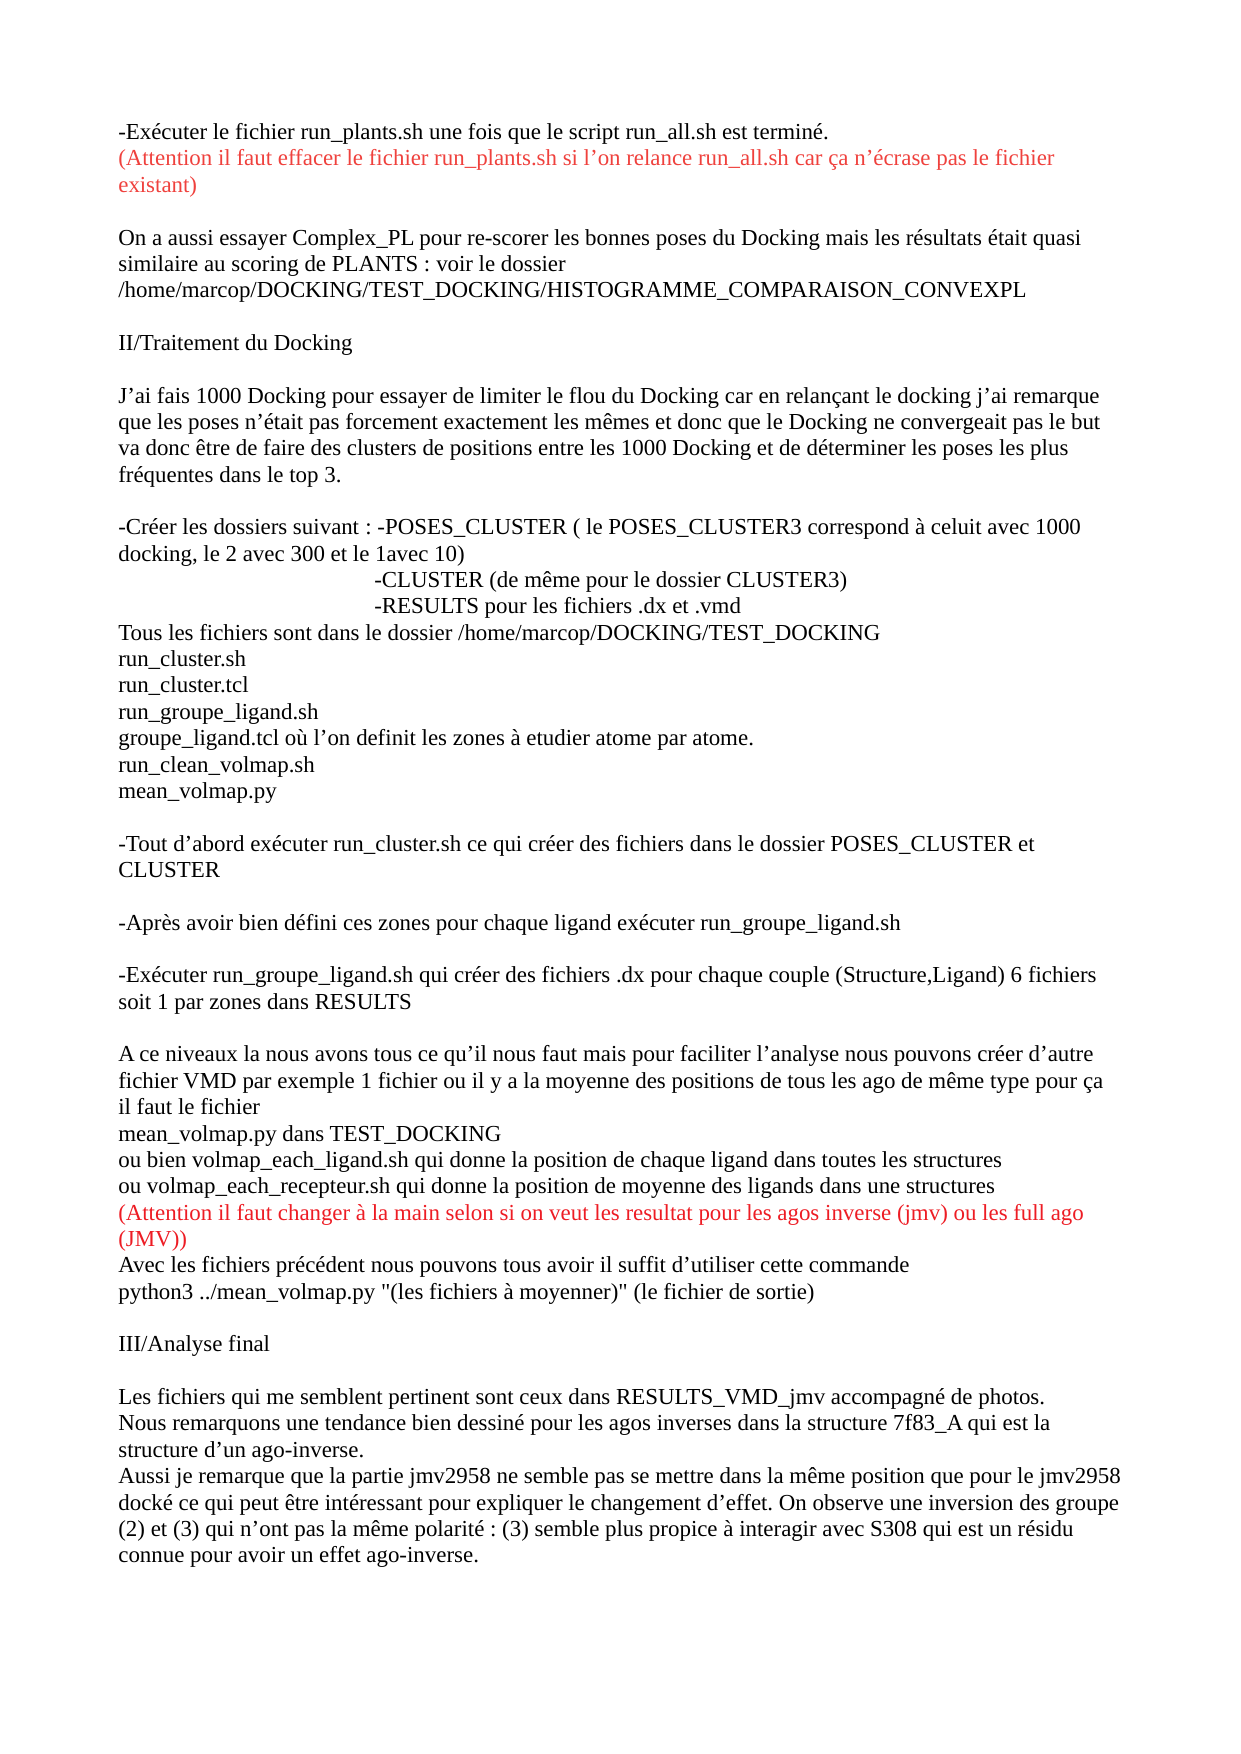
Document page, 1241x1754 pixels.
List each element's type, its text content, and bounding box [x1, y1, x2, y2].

text groupe_ligand.tcl où l’on definit les zones à etudier atome par atome. [118, 724, 1122, 751]
text mean_volmap.py [118, 777, 1122, 803]
text On a aussi essayer Complex_PL pour re-scorer les bonnes poses du Docking mais les résultats était quasi similaire au scoring de PLANTS : voir le dossier [118, 223, 1122, 276]
text -Tout d’abord exécuter run_cluster.sh ce qui créer des fichiers dans le dossier POSES_CLUSTER et CLUSTER [118, 830, 1122, 882]
text /home/marcop/DOCKING/TEST_DOCKING/HISTOGRAMME_COMPARAISON_CONVEXPL [118, 276, 1122, 303]
text run_groupe_ligand.sh [118, 698, 1122, 724]
text Aussi je remarque que la partie jmv2958 ne semble pas se mettre dans la même position que pour le jmv2958 docké ce qui peut être intéressant pour expliquer le changement d’effet. On observe une inversion des groupe (2) et (3) qui n’ont pas la même polarité : (3) semble plus propice à interagir avec S308 qui est un résidu connue pour avoir un effet ago-inverse. [118, 1462, 1122, 1568]
text -Exécuter le fichier run_plants.sh une fois que le script run_all.sh est terminé. [118, 118, 1122, 144]
text run_cluster.tcl [118, 672, 1122, 698]
text Nous remarquons une tendance bien dessiné pour les agos inverses dans la structure 7f83_A qui est la structure d’un ago-inverse. [118, 1409, 1122, 1462]
text python3 ../mean_volmap.py "(les fichiers à moyenner)" (le fichier de sortie) [118, 1278, 1122, 1304]
text III/Analyse final [118, 1330, 1122, 1357]
text (Attention il faut effacer le fichier run_plants.sh si l’on relance run_all.sh car ça n’écrase pas le fichier existant) [118, 144, 1122, 197]
text Tous les fichiers sont dans le dossier /home/marcop/DOCKING/TEST_DOCKING [118, 619, 1122, 645]
text mean_volmap.py dans TEST_DOCKING [118, 1119, 1122, 1146]
text run_clean_volmap.sh [118, 751, 1122, 777]
text ou volmap_each_recepteur.sh qui donne la position de moyenne des ligands dans une structures [118, 1172, 1122, 1199]
text Avec les fichiers précédent nous pouvons tous avoir il suffit d’utiliser cette commande [118, 1251, 1122, 1278]
text run_cluster.sh [118, 645, 1122, 672]
text -Exécuter run_groupe_ligand.sh qui créer des fichiers .dx pour chaque couple (Structure,Ligand) 6 fichiers soit 1 par zones dans RESULTS [118, 961, 1122, 1014]
text (Attention il faut changer à la main selon si on veut les resultat pour les agos inverse (jmv) ou les full ago (JMV)) [118, 1199, 1122, 1251]
text -Après avoir bien défini ces zones pour chaque ligand exécuter run_groupe_ligand.sh [118, 909, 1122, 935]
text A ce niveaux la nous avons tous ce qu’il nous faut mais pour faciliter l’analyse nous pouvons créer d’autre fichier VMD par exemple 1 fichier ou il y a la moyenne des positions de tous les ago de même type pour ça il faut le fichier [118, 1041, 1122, 1119]
text ou bien volmap_each_ligand.sh qui donne la position de chaque ligand dans toutes les structures [118, 1146, 1122, 1172]
text J’ai fais 1000 Docking pour essayer de limiter le flou du Docking car en relançant le docking j’ai remarque que les poses n’était pas forcement exactement les mêmes et donc que le Docking ne convergeait pas le but va donc être de faire des clusters de positions entre les 1000 Docking et de déterminer les poses les plus fréquentes dans le top 3. [118, 382, 1122, 487]
text -Créer les dossiers suivant : -POSES_CLUSTER ( le POSES_CLUSTER3 correspond à celuit avec 1000 docking, le 2 avec 300 et le 1avec 10) [118, 513, 1122, 566]
text -CLUSTER (de même pour le dossier CLUSTER3) [118, 566, 1122, 592]
text Les fichiers qui me semblent pertinent sont ceux dans RESULTS_VMD_jmv accompagné de photos. [118, 1383, 1122, 1409]
text II/Traitement du Docking [118, 329, 1122, 355]
text -RESULTS pour les fichiers .dx et .vmd [118, 592, 1122, 619]
